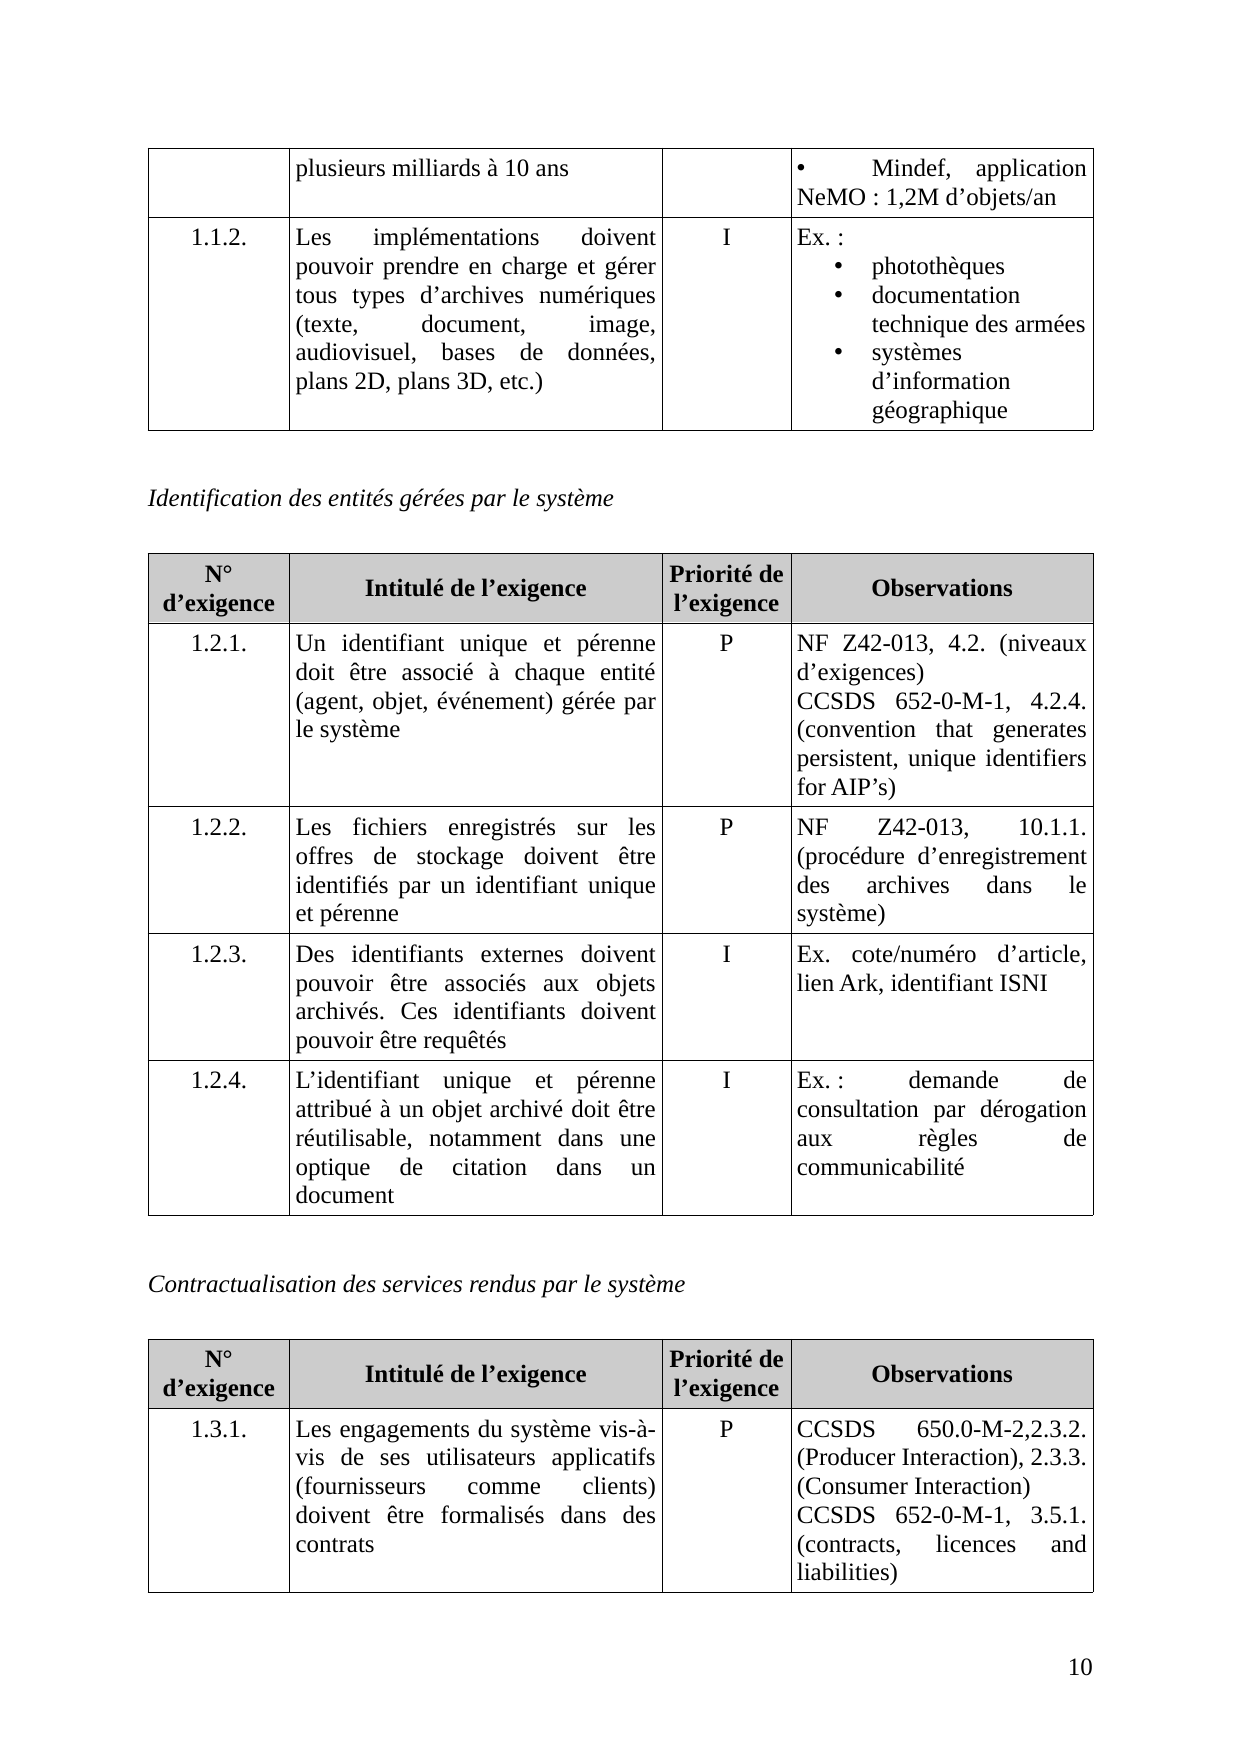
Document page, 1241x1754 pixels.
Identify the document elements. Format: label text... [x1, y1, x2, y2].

table_cell L’identifiant unique et pérenne attribué à un objet archivé doit être réutilisable, notamment dans une optique de citation dans un document [290, 1061, 662, 1215]
table_cell Ex. : demande de consultation par dérogation aux règles de communicabilité [792, 1061, 1093, 1215]
table_cell I [663, 1061, 791, 1215]
table_header Intitulé de l’exigence [290, 1340, 662, 1408]
table_header Priorité de l’exigence [663, 554, 791, 622]
table_cell [663, 149, 791, 217]
table_cell Des identifiants externes doivent pouvoir être associés aux objets archivés. Ces identifiants doivent pouvoir être requêtés [290, 934, 662, 1059]
table_cell NF Z42-013, 10.1.1. (procédure d’enregistrement des archives dans le système) [792, 807, 1093, 933]
table_cell P [663, 624, 791, 806]
table_header N° d’exigence [149, 554, 289, 622]
subtitle Identification des entités gérées par le système [148, 483, 1093, 512]
table_cell Ex. : photothèques documentation technique des armées systèmes d’information géographique [792, 218, 1093, 429]
table_cell 1.2.3. [149, 934, 289, 1059]
table_cell plusieurs milliards à 10 ans [290, 149, 662, 217]
table_cell 1.3.1. [149, 1409, 289, 1592]
table_cell 1.2.1. [149, 624, 289, 806]
table_cell 1.1.2. [149, 218, 289, 429]
table_cell 1.2.4. [149, 1061, 289, 1215]
table_cell Un identifiant unique et pérenne doit être associé à chaque entité (agent, objet, événement) gérée par le système [290, 624, 662, 806]
table_header Observations [792, 1340, 1093, 1408]
table_header N° d’exigence [149, 1340, 289, 1408]
table_header Intitulé de l’exigence [290, 554, 662, 622]
table_cell P [663, 1409, 791, 1592]
table_cell I [663, 218, 791, 429]
table_cell Les engagements du système vis-à-vis de ses utilisateurs applicatifs (fournisseurs comme clients) doivent être formalisés dans des contrats [290, 1409, 662, 1592]
table_cell P [663, 807, 791, 933]
table_cell NF Z42-013, 4.2. (niveaux d’exigences) CCSDS 652-0-M-1, 4.2.4. (convention that generates persistent, unique identifiers for AIP’s) [792, 624, 1093, 806]
table_cell 1.2.2. [149, 807, 289, 933]
subtitle Contractualisation des services rendus par le système [148, 1269, 1093, 1297]
table_cell CCSDS 650.0-M-2,2.3.2. (Producer Interaction), 2.3.3. (Consumer Interaction) CCSDS 652-0-M-1, 3.5.1. (contracts, licences and liabilities) [792, 1409, 1093, 1592]
table_cell Ex. actuels : MAEDI, application Diplomatie : 1,2M d’objets/an ; Mindef, application NeMO : 1,2M d’objets/an [792, 149, 1093, 217]
table_cell Les fichiers enregistrés sur les offres de stockage doivent être identifiés par un identifiant unique et pérenne [290, 807, 662, 933]
table_header Priorité de l’exigence [663, 1340, 791, 1408]
table_cell Les implémentations doivent pouvoir prendre en charge et gérer tous types d’archives numériques (texte, document, image, audiovisuel, bases de données, plans 2D, plans 3D, etc.) [290, 218, 662, 429]
table_cell Ex. cote/numéro d’article, lien Ark, identifiant ISNI [792, 934, 1093, 1059]
table_cell I [663, 934, 791, 1059]
table_header Observations [792, 554, 1093, 622]
table_cell [149, 149, 289, 217]
